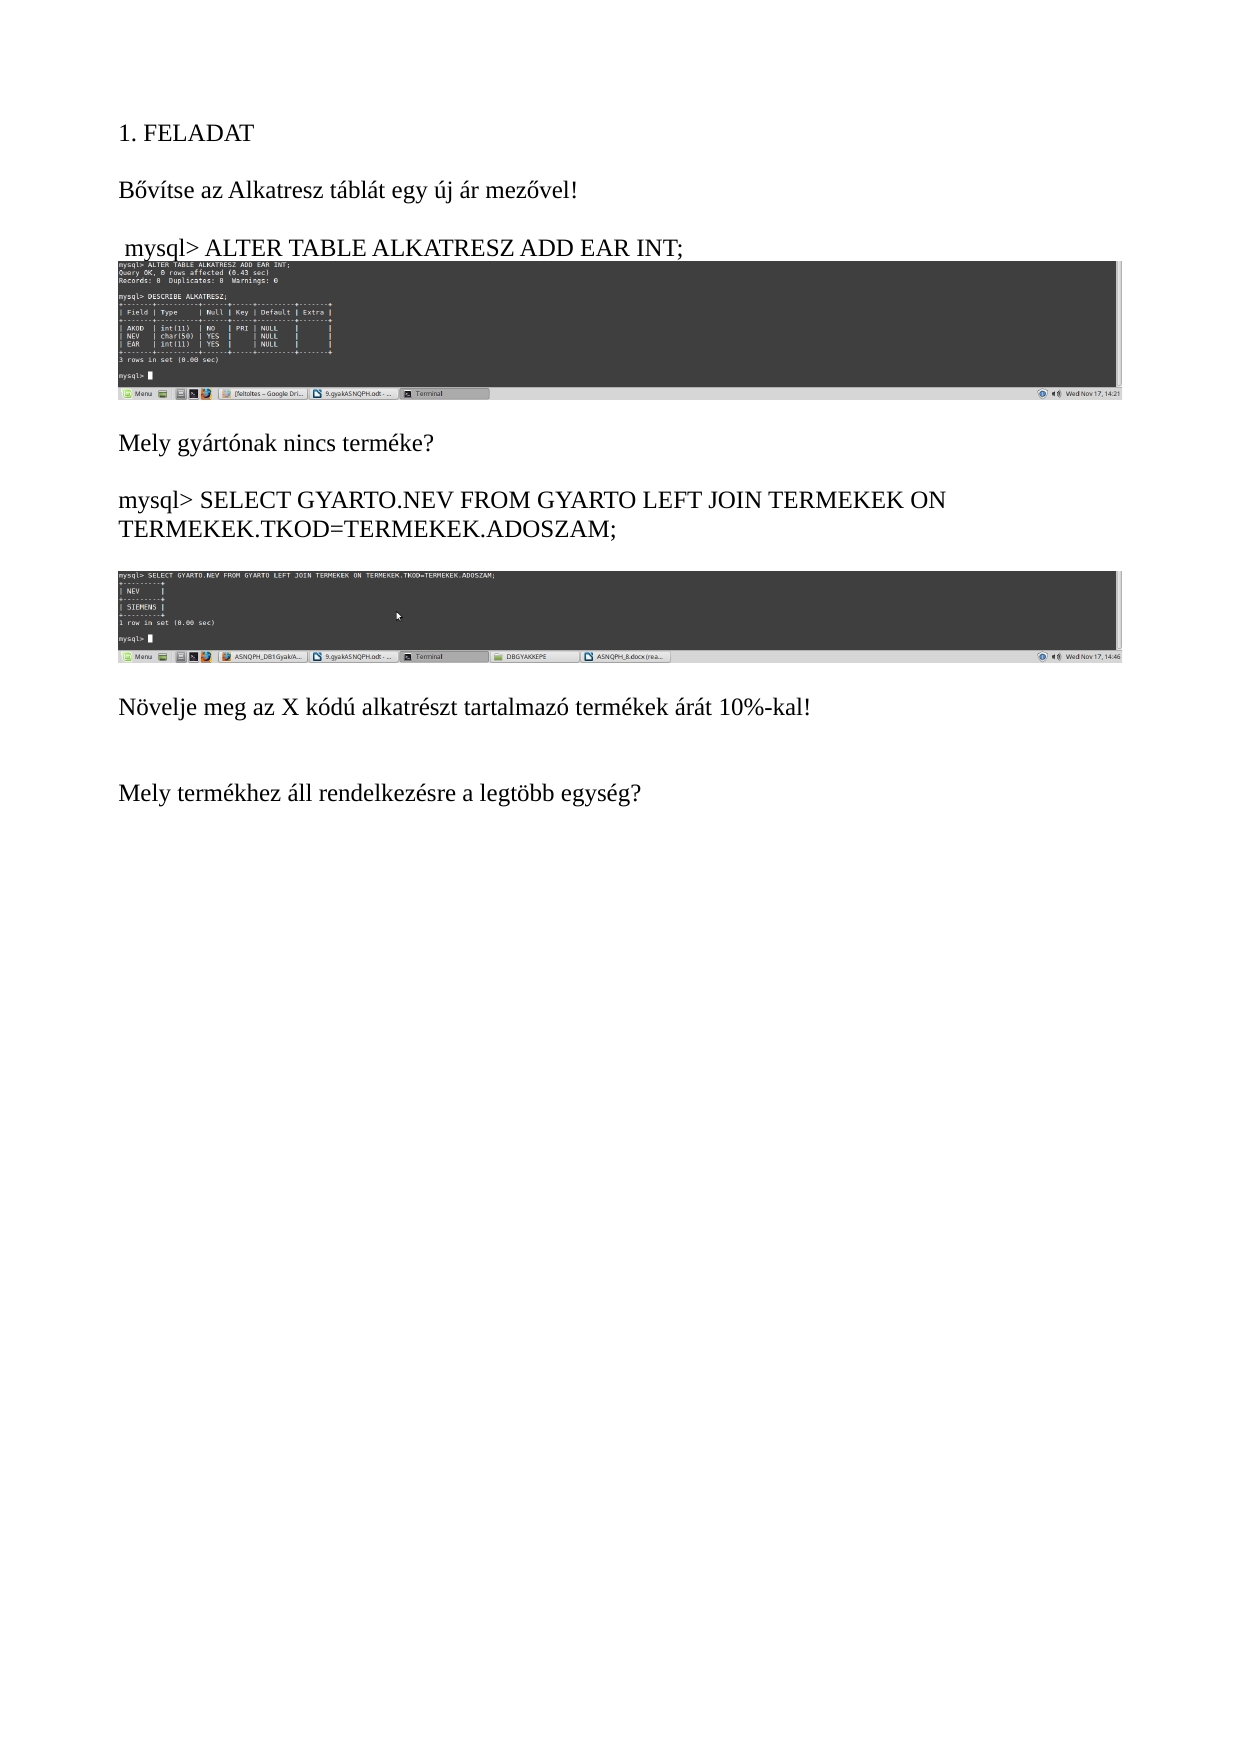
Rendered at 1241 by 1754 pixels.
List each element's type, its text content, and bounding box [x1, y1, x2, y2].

picture [118, 571, 1123, 663]
text mysql> ALTER TABLE ALKATRESZ ADD EAR INT; [118, 233, 1122, 261]
text Növelje meg az X kódú alkatrészt tartalmazó termékek árát 10%-kal! [118, 692, 1122, 720]
text Mely termékhez áll rendelkezésre a legtöbb egység? [118, 778, 1122, 807]
text 1. FELADAT [118, 118, 1122, 147]
text Bővítse az Alkatresz táblát egy új ár mezővel! [118, 176, 1122, 204]
text Mely gyártónak nincs terméke? [118, 428, 1122, 457]
picture [118, 261, 1123, 400]
text mysql> SELECT GYARTO.NEV FROM GYARTO LEFT JOIN TERMEKEK ON TERMEKEK.TKOD=TERMEKEK.ADOSZAM; [118, 486, 1122, 543]
